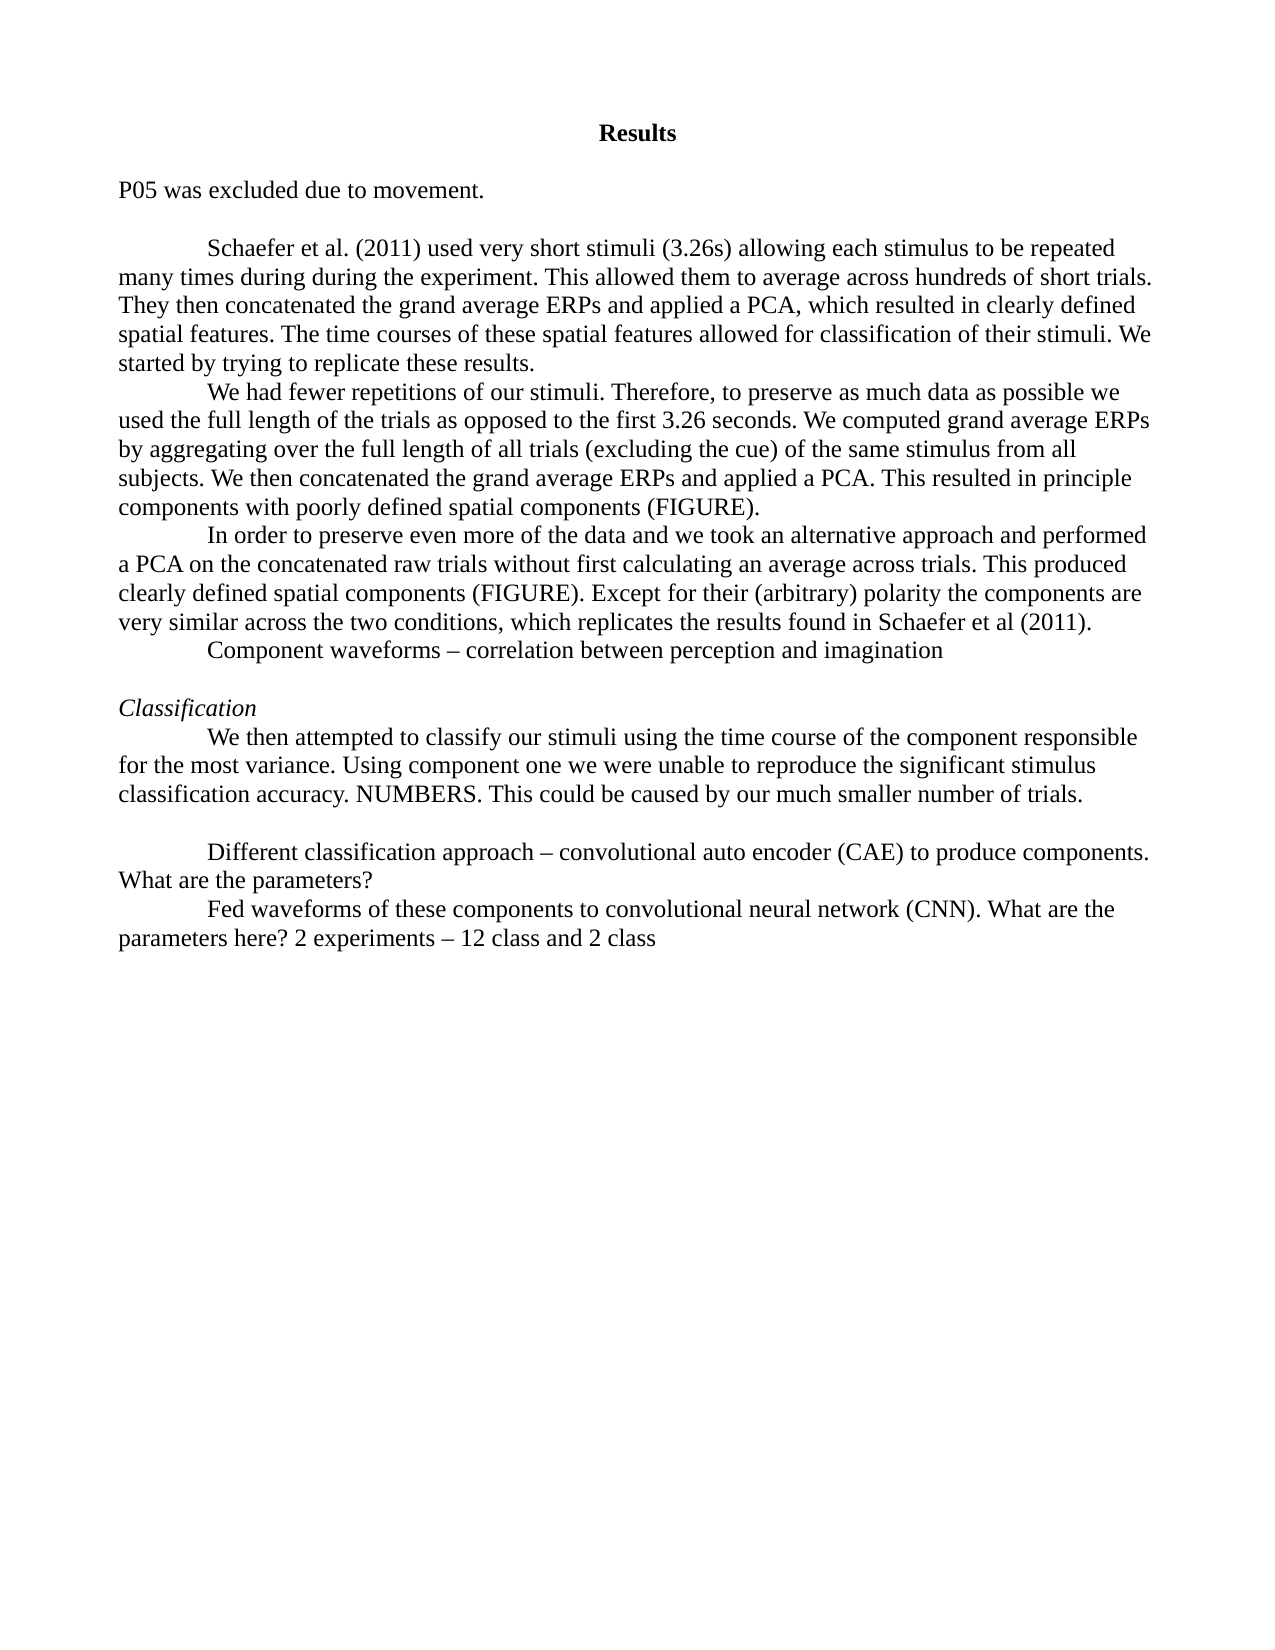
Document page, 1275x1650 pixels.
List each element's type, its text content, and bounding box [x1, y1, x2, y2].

text We then attempted to classify our stimuli using the time course of the component responsible for the most variance. Using component one we were unable to reproduce the significant stimulus classification accuracy. NUMBERS. This could be caused by our much smaller number of trials. [118, 722, 1157, 808]
text Different classification approach – convolutional auto encoder (CAE) to produce components. What are the parameters? [118, 837, 1157, 894]
text Schaefer et al. (2011) used very short stimuli (3.26s) allowing each stimulus to be repeated many times during during the experiment. This allowed them to average across hundreds of short trials. They then concatenated the grand average ERPs and applied a PCA, which resulted in clearly defined spatial features. The time courses of these spatial features allowed for classification of their stimuli. We started by trying to replicate these results. [118, 233, 1157, 377]
text In order to preserve even more of the data and we took an alternative approach and performed a PCA on the concatenated raw trials without first calculating an average across trials. This produced clearly defined spatial components (FIGURE). Except for their (arbitrary) polarity the components are very similar across the two conditions, which replicates the results found in Schaefer et al (2011). [118, 521, 1157, 636]
text Fed waveforms of these components to convolutional neural network (CNN). What are the parameters here? 2 experiments – 12 class and 2 class [118, 894, 1157, 952]
text Classification [118, 693, 1157, 722]
text We had fewer repetitions of our stimuli. Therefore, to preserve as much data as possible we used the full length of the trials as opposed to the first 3.26 seconds. We computed grand average ERPs by aggregating over the full length of all trials (excluding the cue) of the same stimulus from all subjects. We then concatenated the grand average ERPs and applied a PCA. This resulted in principle components with poorly defined spatial components (FIGURE). [118, 377, 1157, 521]
text Results [118, 118, 1157, 147]
text P05 was excluded due to movement. [118, 176, 1157, 204]
text Component waveforms – correlation between perception and imagination [118, 636, 1157, 664]
